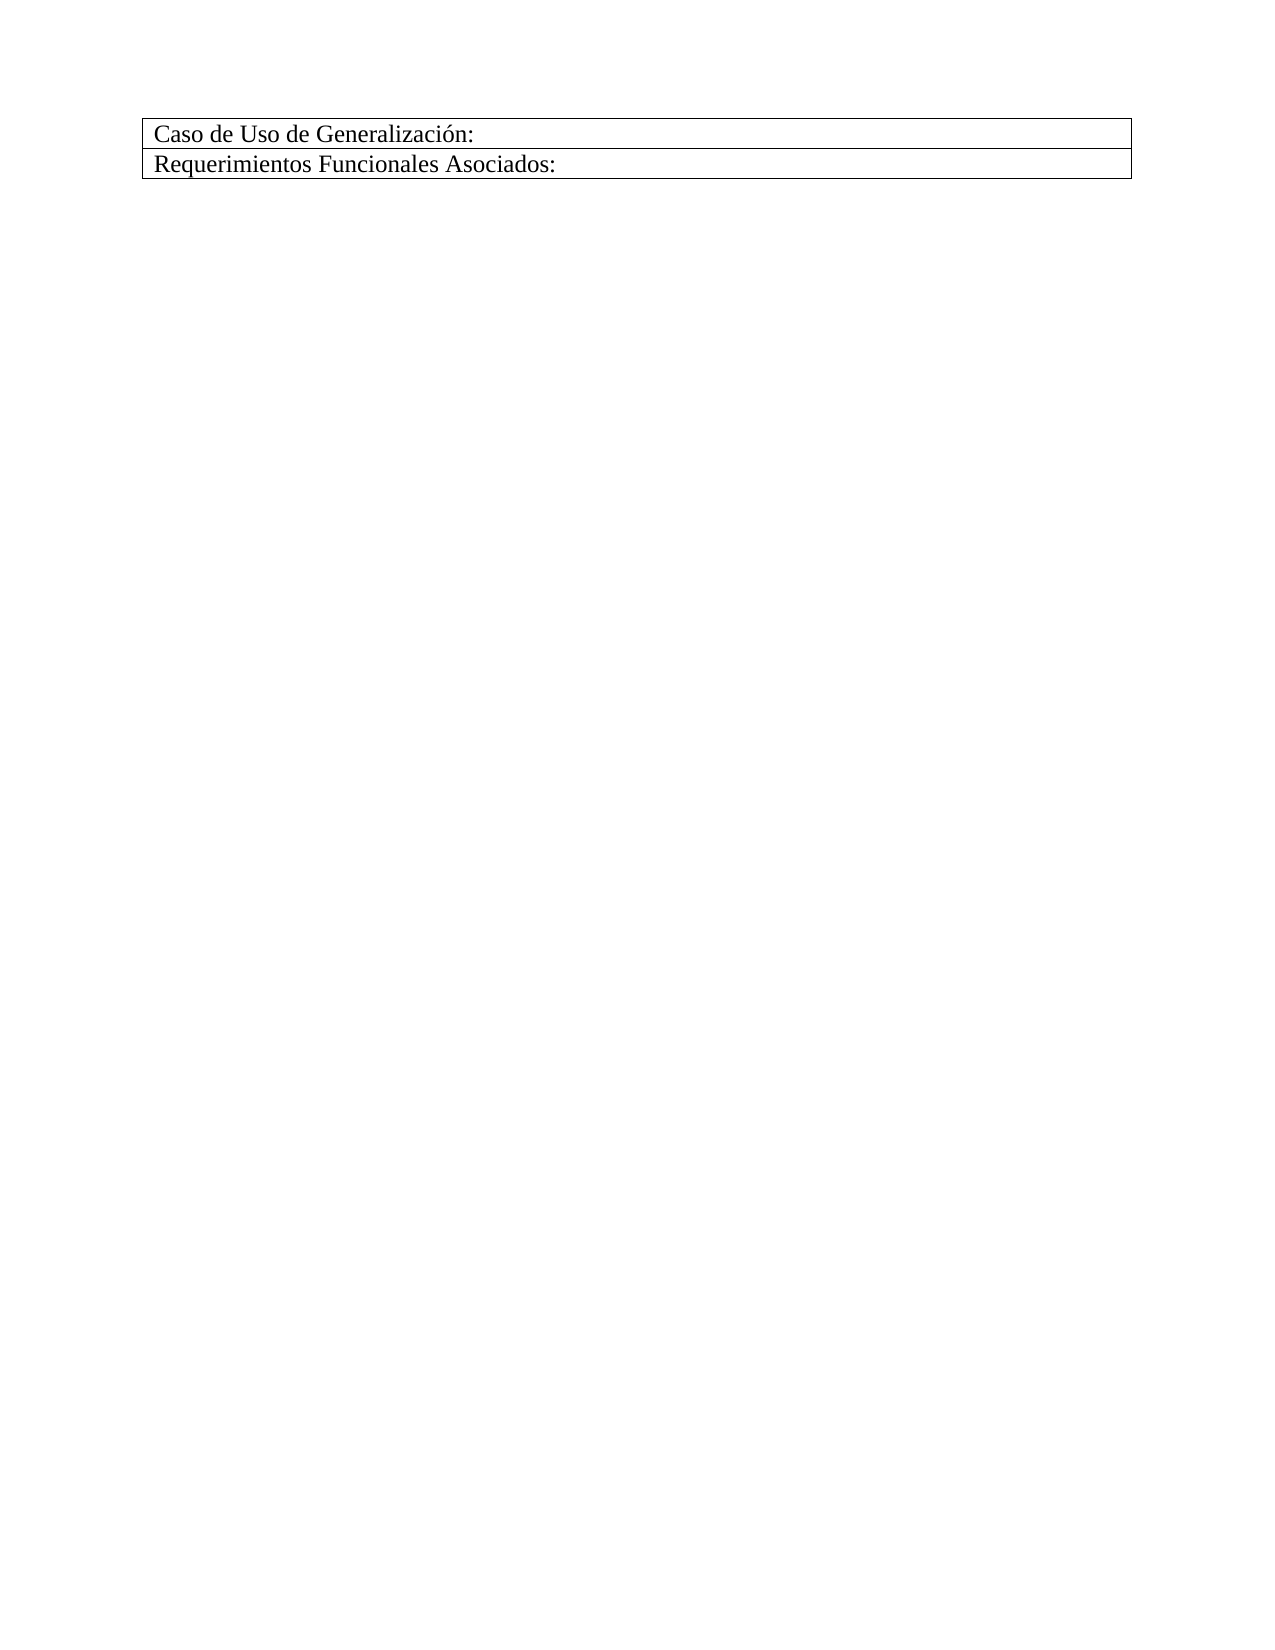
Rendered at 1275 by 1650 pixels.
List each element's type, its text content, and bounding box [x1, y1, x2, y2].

table_cell Requerimientos Funcionales Asociados: [143, 149, 1131, 178]
table_cell Caso de Uso de Generalización: [143, 119, 1131, 148]
